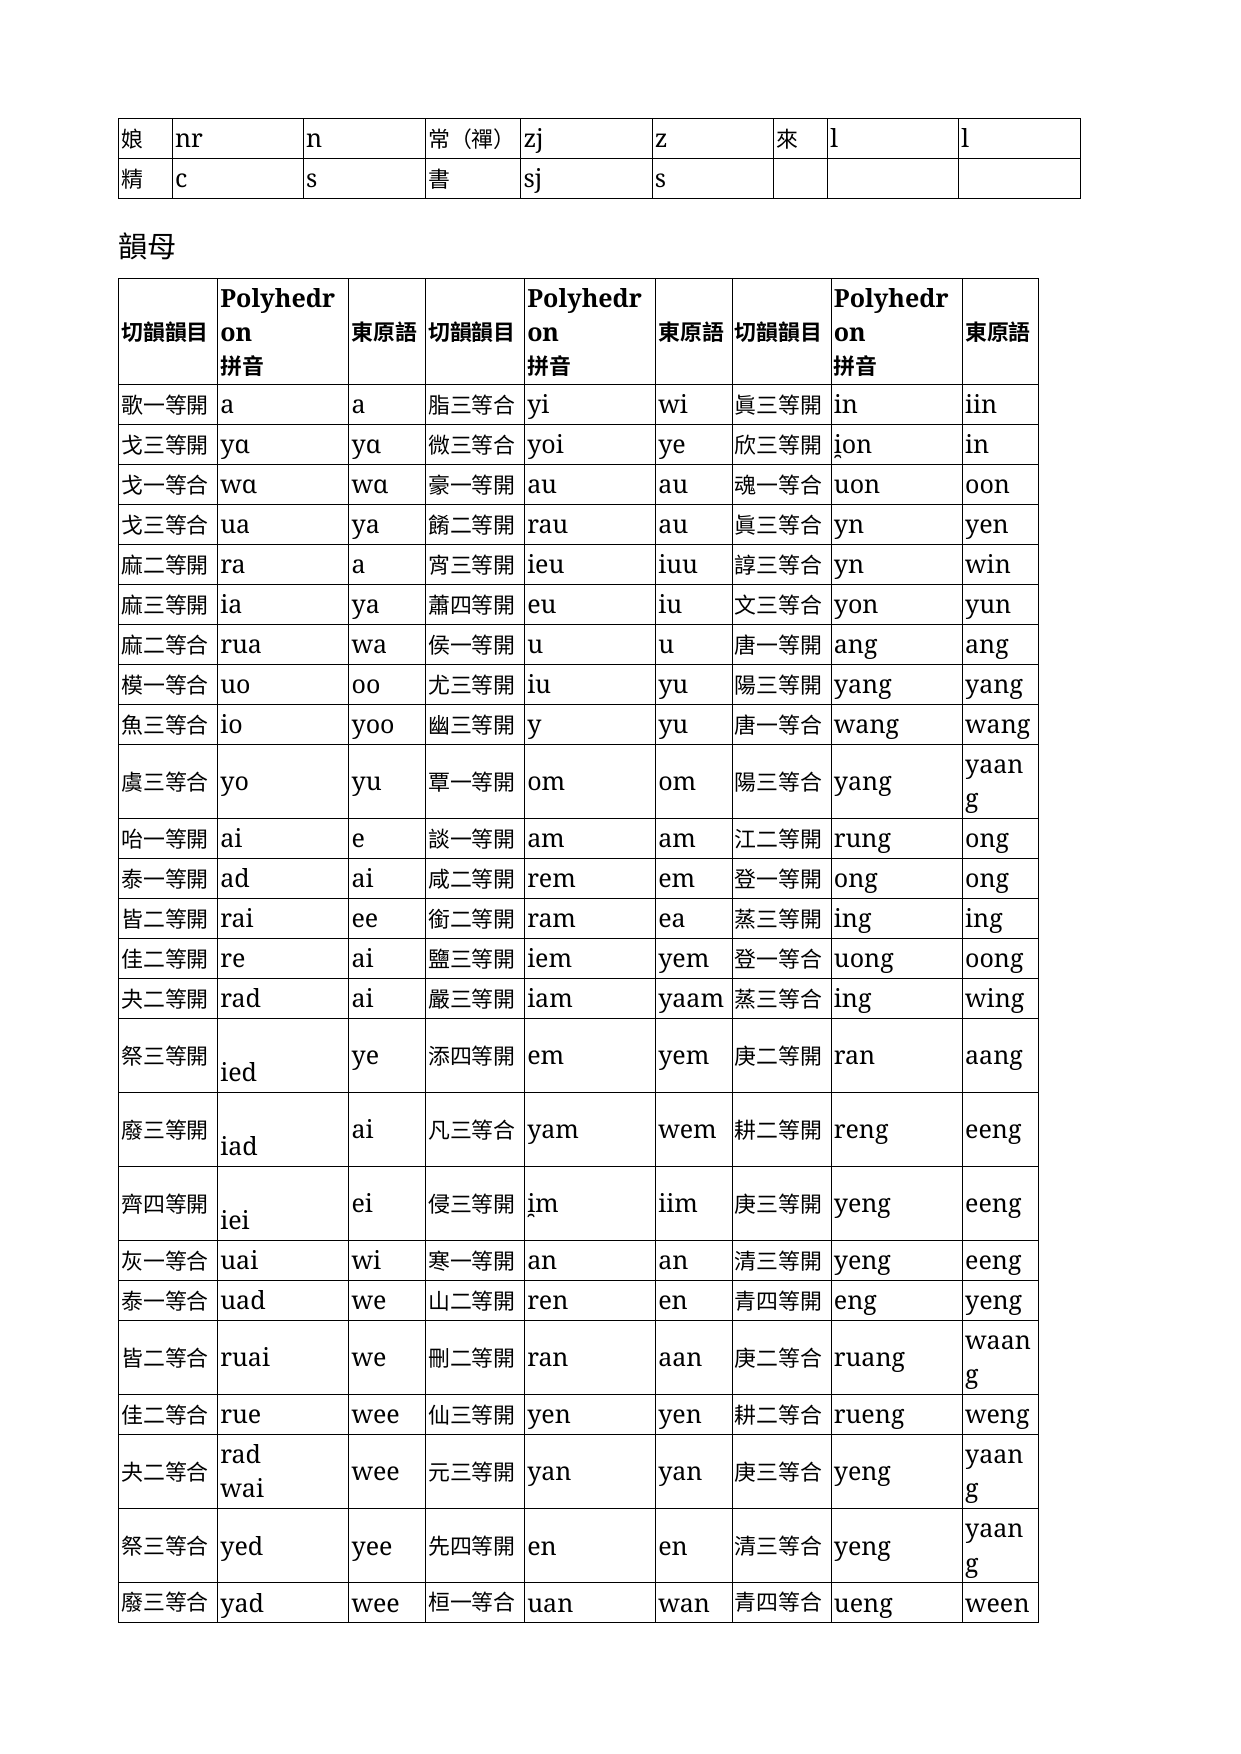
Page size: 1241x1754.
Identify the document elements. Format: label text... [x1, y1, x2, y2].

table_cell uan [525, 1583, 655, 1622]
table_cell 元三等開 [426, 1435, 524, 1508]
table_cell wee [349, 1395, 425, 1434]
table_cell in [963, 425, 1038, 464]
table_cell 咍一等開 [119, 819, 217, 858]
table_cell yen [525, 1395, 655, 1434]
table_cell io [218, 705, 348, 744]
table_cell wee [349, 1435, 425, 1508]
table_cell 餚二等開 [426, 505, 524, 544]
table_cell 清三等開 [733, 1241, 831, 1280]
table_cell 眞三等開 [733, 385, 831, 424]
table_cell 魂一等合 [733, 465, 831, 504]
table_cell eeng [963, 1167, 1038, 1240]
table_cell 談一等開 [426, 819, 524, 858]
table_cell wi [656, 385, 732, 424]
table_cell yeng [832, 1167, 962, 1240]
table_cell 庚二等合 [733, 1321, 831, 1394]
table_cell 唐一等開 [733, 625, 831, 664]
table_cell wa [349, 625, 425, 664]
table_cell 廢三等合 [119, 1583, 217, 1622]
table_cell [774, 159, 827, 198]
table_cell wing [963, 979, 1038, 1018]
table_header ​東原語 [349, 279, 425, 384]
table_cell 陽三等合 [733, 745, 831, 818]
table_cell zj [521, 119, 652, 158]
table_cell yu [656, 665, 732, 704]
table_cell 常（禪） [426, 119, 520, 158]
table_cell 皆二等開 [119, 899, 217, 938]
table_cell waang [963, 1321, 1038, 1394]
table_cell 仙三等開 [426, 1395, 524, 1434]
table_cell yon [832, 585, 962, 624]
table_cell ea [656, 899, 732, 938]
table_header 切韻韻目 [733, 279, 831, 384]
table_cell ai [218, 819, 348, 858]
table_header 切韻韻目 [119, 279, 217, 384]
table_cell re [218, 939, 348, 978]
table_cell 佳二等開 [119, 939, 217, 978]
table_cell an [525, 1241, 655, 1280]
table_cell aan [656, 1321, 732, 1394]
table_cell 諄三等合 [733, 545, 831, 584]
table_cell rua [218, 625, 348, 664]
table_cell ai [349, 939, 425, 978]
table_cell yaang [963, 1509, 1038, 1582]
table_cell yu [656, 705, 732, 744]
table_cell yeng [963, 1281, 1038, 1320]
table_cell 泰一等開 [119, 859, 217, 898]
table_cell om [525, 745, 655, 818]
table_cell 來 [774, 119, 827, 158]
table_cell wee [349, 1583, 425, 1622]
table_cell oon [963, 465, 1038, 504]
table_cell 耕二等合 [733, 1395, 831, 1434]
table_cell 文三等合 [733, 585, 831, 624]
table_cell yan [525, 1435, 655, 1508]
table_cell 戈三等合 [119, 505, 217, 544]
table_cell 覃一等開 [426, 745, 524, 818]
table_cell 庚二等開 [733, 1019, 831, 1092]
table_cell aang [963, 1019, 1038, 1092]
table_cell 魚三等合 [119, 705, 217, 744]
table_cell am [525, 819, 655, 858]
table_cell eng [832, 1281, 962, 1320]
table_header ​東原語 [963, 279, 1038, 384]
table_cell rueng [832, 1395, 962, 1434]
table_cell yɑ [218, 425, 348, 464]
table_cell n [304, 119, 425, 158]
table_cell 眞三等合 [733, 505, 831, 544]
table_cell yeng [832, 1509, 962, 1582]
table_cell 蒸三等開 [733, 899, 831, 938]
table_cell eeng [963, 1093, 1038, 1166]
table_cell yn [832, 505, 962, 544]
table_cell yaang [963, 745, 1038, 818]
table_cell yi [525, 385, 655, 424]
table_cell eu [525, 585, 655, 624]
table_cell ei [349, 1167, 425, 1240]
table_cell ee [349, 899, 425, 938]
table_cell 廢三等開 [119, 1093, 217, 1166]
table_cell ai [349, 1093, 425, 1166]
table_cell 皆二等合 [119, 1321, 217, 1394]
table_cell win [963, 545, 1038, 584]
table_cell l [959, 119, 1080, 158]
table_cell reng [832, 1093, 962, 1166]
table_cell au [656, 465, 732, 504]
table_cell uad [218, 1281, 348, 1320]
table_cell 幽三等開 [426, 705, 524, 744]
table_cell yang [832, 665, 962, 704]
table_cell u [525, 625, 655, 664]
table_cell rai [218, 899, 348, 938]
table_cell 麻二等合 [119, 625, 217, 664]
table_cell 登一等合 [733, 939, 831, 978]
table_cell we [349, 1321, 425, 1394]
table_cell 添四等開 [426, 1019, 524, 1092]
table_cell yeng [832, 1435, 962, 1508]
table_cell rue [218, 1395, 348, 1434]
table_cell yun [963, 585, 1038, 624]
table_cell in [832, 385, 962, 424]
table_cell ya [349, 505, 425, 544]
table_cell yo [218, 745, 348, 818]
table_cell l [828, 119, 958, 158]
table_cell uai [218, 1241, 348, 1280]
table_cell oong [963, 939, 1038, 978]
table_cell s [304, 159, 425, 198]
table_cell nr [173, 119, 303, 158]
table_cell oo [349, 665, 425, 704]
table_cell ang [963, 625, 1038, 664]
table_cell ween [963, 1583, 1038, 1622]
table_cell iad [218, 1093, 348, 1166]
table_cell om [656, 745, 732, 818]
table_cell iin [963, 385, 1038, 424]
table_cell 佳二等合 [119, 1395, 217, 1434]
table_cell yn [832, 545, 962, 584]
table_cell 豪一等開 [426, 465, 524, 504]
table_cell ong [963, 819, 1038, 858]
table_cell yaam [656, 979, 732, 1018]
table_cell rung [832, 819, 962, 858]
subtitle 韻母 [118, 223, 1122, 266]
table_cell yoi [525, 425, 655, 464]
table_cell 戈三等開 [119, 425, 217, 464]
table_cell ran [525, 1321, 655, 1394]
table_cell wɑ [218, 465, 348, 504]
table_cell ing [832, 899, 962, 938]
table_cell 夬二等合 [119, 1435, 217, 1508]
table_cell ai [349, 859, 425, 898]
table_cell ing [963, 899, 1038, 938]
table_cell wɑ [349, 465, 425, 504]
table_cell ye [656, 425, 732, 464]
table_header Polyhedron 拼音 [218, 279, 348, 384]
table_cell yɑ [349, 425, 425, 464]
table_cell 寒一等開 [426, 1241, 524, 1280]
table_cell rem [525, 859, 655, 898]
table_cell yan [656, 1435, 732, 1508]
table_cell 山二等開 [426, 1281, 524, 1320]
table_cell ai [349, 979, 425, 1018]
table_cell 清三等合 [733, 1509, 831, 1582]
table_cell 鹽三等開 [426, 939, 524, 978]
table_cell yad [218, 1583, 348, 1622]
table_cell 宵三等開 [426, 545, 524, 584]
table_cell y [525, 705, 655, 744]
table_cell i̯on [832, 425, 962, 464]
table_cell 銜二等開 [426, 899, 524, 938]
table_cell 戈一等合 [119, 465, 217, 504]
table_cell i̯m [525, 1167, 655, 1240]
table_cell wi [349, 1241, 425, 1280]
table_cell ran [832, 1019, 962, 1092]
table_cell an [656, 1241, 732, 1280]
table_cell ang [832, 625, 962, 664]
table_cell uo [218, 665, 348, 704]
table_cell am [656, 819, 732, 858]
table_cell rad wai [218, 1435, 348, 1508]
table_cell 陽三等開 [733, 665, 831, 704]
table_cell ya [349, 585, 425, 624]
table_cell ied [218, 1019, 348, 1092]
table_cell ram [525, 899, 655, 938]
table_cell 唐一等合 [733, 705, 831, 744]
table_cell 娘 [119, 119, 172, 158]
table_cell weng [963, 1395, 1038, 1434]
table_cell ing [832, 979, 962, 1018]
table_header ​東原語 [656, 279, 732, 384]
table_cell 耕二等開 [733, 1093, 831, 1166]
table_cell 凡三等合 [426, 1093, 524, 1166]
table_cell yen [963, 505, 1038, 544]
table_header 切韻韻目 [426, 279, 524, 384]
table_cell eeng [963, 1241, 1038, 1280]
table_cell 登一等開 [733, 859, 831, 898]
table_cell en [656, 1509, 732, 1582]
table_cell ia [218, 585, 348, 624]
table_cell iem [525, 939, 655, 978]
table_cell ua [218, 505, 348, 544]
table_cell yen [656, 1395, 732, 1434]
table_cell e [349, 819, 425, 858]
table_cell uong [832, 939, 962, 978]
table_cell 咸二等開 [426, 859, 524, 898]
table_cell z [653, 119, 773, 158]
table_cell uon [832, 465, 962, 504]
table_cell yang [832, 745, 962, 818]
table_cell wem [656, 1093, 732, 1166]
table_cell ren [525, 1281, 655, 1320]
table_cell yang [963, 665, 1038, 704]
table_cell yem [656, 939, 732, 978]
table_cell [959, 159, 1080, 198]
table_cell yeng [832, 1241, 962, 1280]
table_cell ad [218, 859, 348, 898]
table_header Polyhedron 拼音 [525, 279, 655, 384]
table_cell rad [218, 979, 348, 1018]
table_cell sj [521, 159, 652, 198]
table_cell en [656, 1281, 732, 1320]
table_cell ieu [525, 545, 655, 584]
table_cell we [349, 1281, 425, 1320]
table_cell au [525, 465, 655, 504]
table_cell 夬二等開 [119, 979, 217, 1018]
table_cell 蒸三等合 [733, 979, 831, 1018]
table_cell 麻二等開 [119, 545, 217, 584]
table_cell ueng [832, 1583, 962, 1622]
table_cell 祭三等開 [119, 1019, 217, 1092]
table_cell yam [525, 1093, 655, 1166]
table_cell ye [349, 1019, 425, 1092]
table_cell 青四等合 [733, 1583, 831, 1622]
table_cell 虞三等合 [119, 745, 217, 818]
table_cell em [525, 1019, 655, 1092]
table_header Polyhedron 拼音 [832, 279, 962, 384]
table_cell a [218, 385, 348, 424]
table_cell 庚三等合 [733, 1435, 831, 1508]
table_cell yaang [963, 1435, 1038, 1508]
table_cell 青四等開 [733, 1281, 831, 1320]
table_cell 刪二等開 [426, 1321, 524, 1394]
table_cell ra [218, 545, 348, 584]
table_cell ruai [218, 1321, 348, 1394]
table_cell 庚三等開 [733, 1167, 831, 1240]
table_cell 先四等開 [426, 1509, 524, 1582]
table_cell 蕭四等開 [426, 585, 524, 624]
table_cell iei [218, 1167, 348, 1240]
table_cell a [349, 545, 425, 584]
table_cell 尤三等開 [426, 665, 524, 704]
table_cell 麻三等開 [119, 585, 217, 624]
table_cell 欣三等開 [733, 425, 831, 464]
table_cell 泰一等合 [119, 1281, 217, 1320]
table_cell 歌一等開 [119, 385, 217, 424]
table_cell yoo [349, 705, 425, 744]
table_cell 模一等合 [119, 665, 217, 704]
table_cell 江二等開 [733, 819, 831, 858]
table_cell ong [963, 859, 1038, 898]
table_cell 精 [119, 159, 172, 198]
table_cell wang [832, 705, 962, 744]
table_cell 侵三等開 [426, 1167, 524, 1240]
table_cell 嚴三等開 [426, 979, 524, 1018]
table_cell 微三等合 [426, 425, 524, 464]
table_cell ruang [832, 1321, 962, 1394]
table_cell 桓一等合 [426, 1583, 524, 1622]
table_cell yed [218, 1509, 348, 1582]
table_cell iim [656, 1167, 732, 1240]
table_cell 侯一等開 [426, 625, 524, 664]
table_cell c [173, 159, 303, 198]
table_cell au [656, 505, 732, 544]
table_cell 書 [426, 159, 520, 198]
table_cell iam [525, 979, 655, 1018]
table_cell iu [525, 665, 655, 704]
table_cell wan [656, 1583, 732, 1622]
table_cell em [656, 859, 732, 898]
table_cell rau [525, 505, 655, 544]
table_cell iuu [656, 545, 732, 584]
table_cell ong [832, 859, 962, 898]
table_cell a [349, 385, 425, 424]
table_cell 灰一等合 [119, 1241, 217, 1280]
table_cell en [525, 1509, 655, 1582]
table_cell 脂三等合 [426, 385, 524, 424]
table_cell yee [349, 1509, 425, 1582]
table_cell s [653, 159, 773, 198]
table_cell yem [656, 1019, 732, 1092]
table_cell iu [656, 585, 732, 624]
table_cell yu [349, 745, 425, 818]
table_cell u [656, 625, 732, 664]
table_cell 齊四等開 [119, 1167, 217, 1240]
table_cell [828, 159, 958, 198]
table_cell 祭三等合 [119, 1509, 217, 1582]
table_cell wang [963, 705, 1038, 744]
